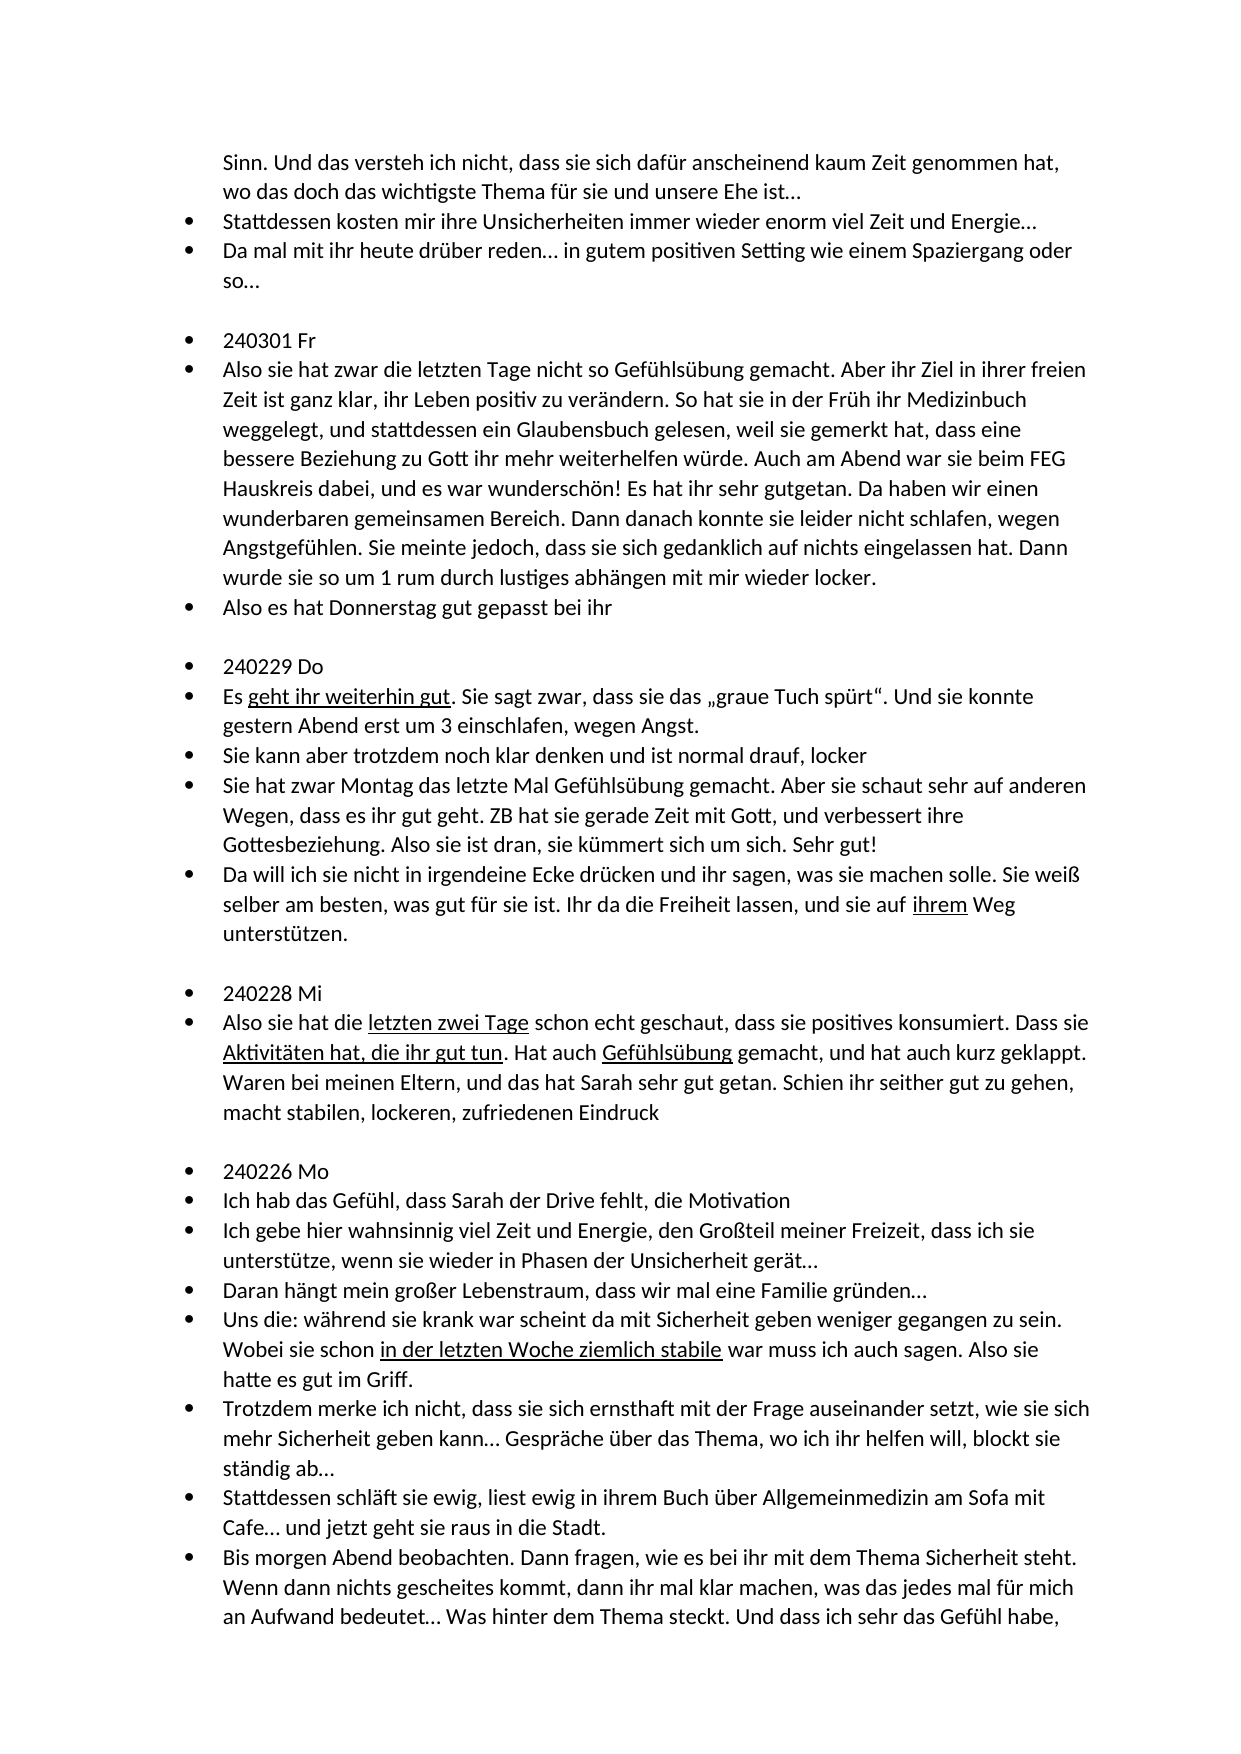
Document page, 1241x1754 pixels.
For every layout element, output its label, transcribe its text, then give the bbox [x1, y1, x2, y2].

list Uns die: während sie krank war scheint da mit Sicherheit geben weniger gegangen zu sein. Wobei sie schon in der letzten Woche ziemlich stabile war muss ich auch sagen. Also sie hatte es gut im Griff. [185, 1305, 1093, 1393]
list Bis morgen Abend beobachten. Dann fragen, wie es bei ihr mit dem Thema Sicherheit steht. Wenn dann nichts gescheites kommt, dann ihr mal klar machen, was das jedes mal für mich an Aufwand bedeutet… Was hinter dem Thema steckt. Und dass ich sehr das Gefühl habe, dass ihr da die intrinsische Motivation fehlt, dass sie sich da rein hängt, um sicherer zu werden… die hatte zwei komplett freie Tage… Dass das das wichtigste Thema seit 5,5 Jahren Beziehung ist. Dass das essenziell wichtig ist für unsere gemeinsame Zukunft. [185, 1543, 1093, 1630]
list Ich gebe hier wahnsinnig viel Zeit und Energie, den Großteil meiner Freizeit, dass ich sie unterstütze, wenn sie wieder in Phasen der Unsicherheit gerät… [185, 1216, 1093, 1274]
list Sie kann aber trotzdem noch klar denken und ist normal drauf, locker [185, 741, 1093, 769]
list Da mal mit ihr heute drüber reden… in gutem positiven Setting wie einem Spaziergang oder so… [185, 237, 1093, 294]
list Stattdessen schläft sie ewig, liest ewig in ihrem Buch über Allgemeinmedizin am Sofa mit Cafe… und jetzt geht sie raus in die Stadt. [185, 1483, 1093, 1541]
list Also es hat Donnerstag gut gepasst bei ihr [185, 593, 1093, 621]
list 240226 Mo [185, 1157, 1093, 1185]
list Es geht ihr weiterhin gut. Sie sagt zwar, dass sie das „graue Tuch spürt“. Und sie konnte gestern Abend erst um 3 einschlafen, wegen Angst. [185, 682, 1093, 740]
list Ich hab das Gefühl, dass Sarah der Drive fehlt, die Motivation [185, 1187, 1093, 1215]
list Sinn. Und das versteh ich nicht, dass sie sich dafür anscheinend kaum Zeit genommen hat, wo das doch das wichtigste Thema für sie und unsere Ehe ist… [185, 148, 1093, 205]
list Also sie hat die letzten zwei Tage schon echt geschaut, dass sie positives konsumiert. Dass sie Aktivitäten hat, die ihr gut tun. Hat auch Gefühlsübung gemacht, und hat auch kurz geklappt. Waren bei meinen Eltern, und das hat Sarah sehr gut getan. Schien ihr seither gut zu gehen, macht stabilen, lockeren, zufriedenen Eindruck [185, 1008, 1093, 1126]
list Da will ich sie nicht in irgendeine Ecke drücken und ihr sagen, was sie machen solle. Sie weiß selber am besten, was gut für sie ist. Ihr da die Freiheit lassen, und sie auf ihrem Weg unterstützen. [185, 860, 1093, 947]
list Sie hat zwar Montag das letzte Mal Gefühlsübung gemacht. Aber sie schaut sehr auf anderen Wegen, dass es ihr gut geht. ZB hat sie gerade Zeit mit Gott, und verbessert ihre Gottesbeziehung. Also sie ist dran, sie kümmert sich um sich. Sehr gut! [185, 771, 1093, 858]
list Also sie hat zwar die letzten Tage nicht so Gefühlsübung gemacht. Aber ihr Ziel in ihrer freien Zeit ist ganz klar, ihr Leben positiv zu verändern. So hat sie in der Früh ihr Medizinbuch weggelegt, und stattdessen ein Glaubensbuch gelesen, weil sie gemerkt hat, dass eine bessere Beziehung zu Gott ihr mehr weiterhelfen würde. Auch am Abend war sie beim FEG Hauskreis dabei, und es war wunderschön! Es hat ihr sehr gutgetan. Da haben wir einen wunderbaren gemeinsamen Bereich. Dann danach konnte sie leider nicht schlafen, wegen Angstgefühlen. Sie meinte jedoch, dass sie sich gedanklich auf nichts eingelassen hat. Dann wurde sie so um 1 rum durch lustiges abhängen mit mir wieder locker. [185, 355, 1093, 591]
list Trotzdem merke ich nicht, dass sie sich ernsthaft mit der Frage auseinander setzt, wie sie sich mehr Sicherheit geben kann… Gespräche über das Thema, wo ich ihr helfen will, blockt sie ständig ab… [185, 1394, 1093, 1482]
list 240301 Fr [185, 326, 1093, 354]
list Daran hängt mein großer Lebenstraum, dass wir mal eine Familie gründen… [185, 1276, 1093, 1304]
list Stattdessen kosten mir ihre Unsicherheiten immer wieder enorm viel Zeit und Energie… [185, 207, 1093, 235]
list 240229 Do [185, 652, 1093, 680]
list 240228 Mi [185, 979, 1093, 1007]
